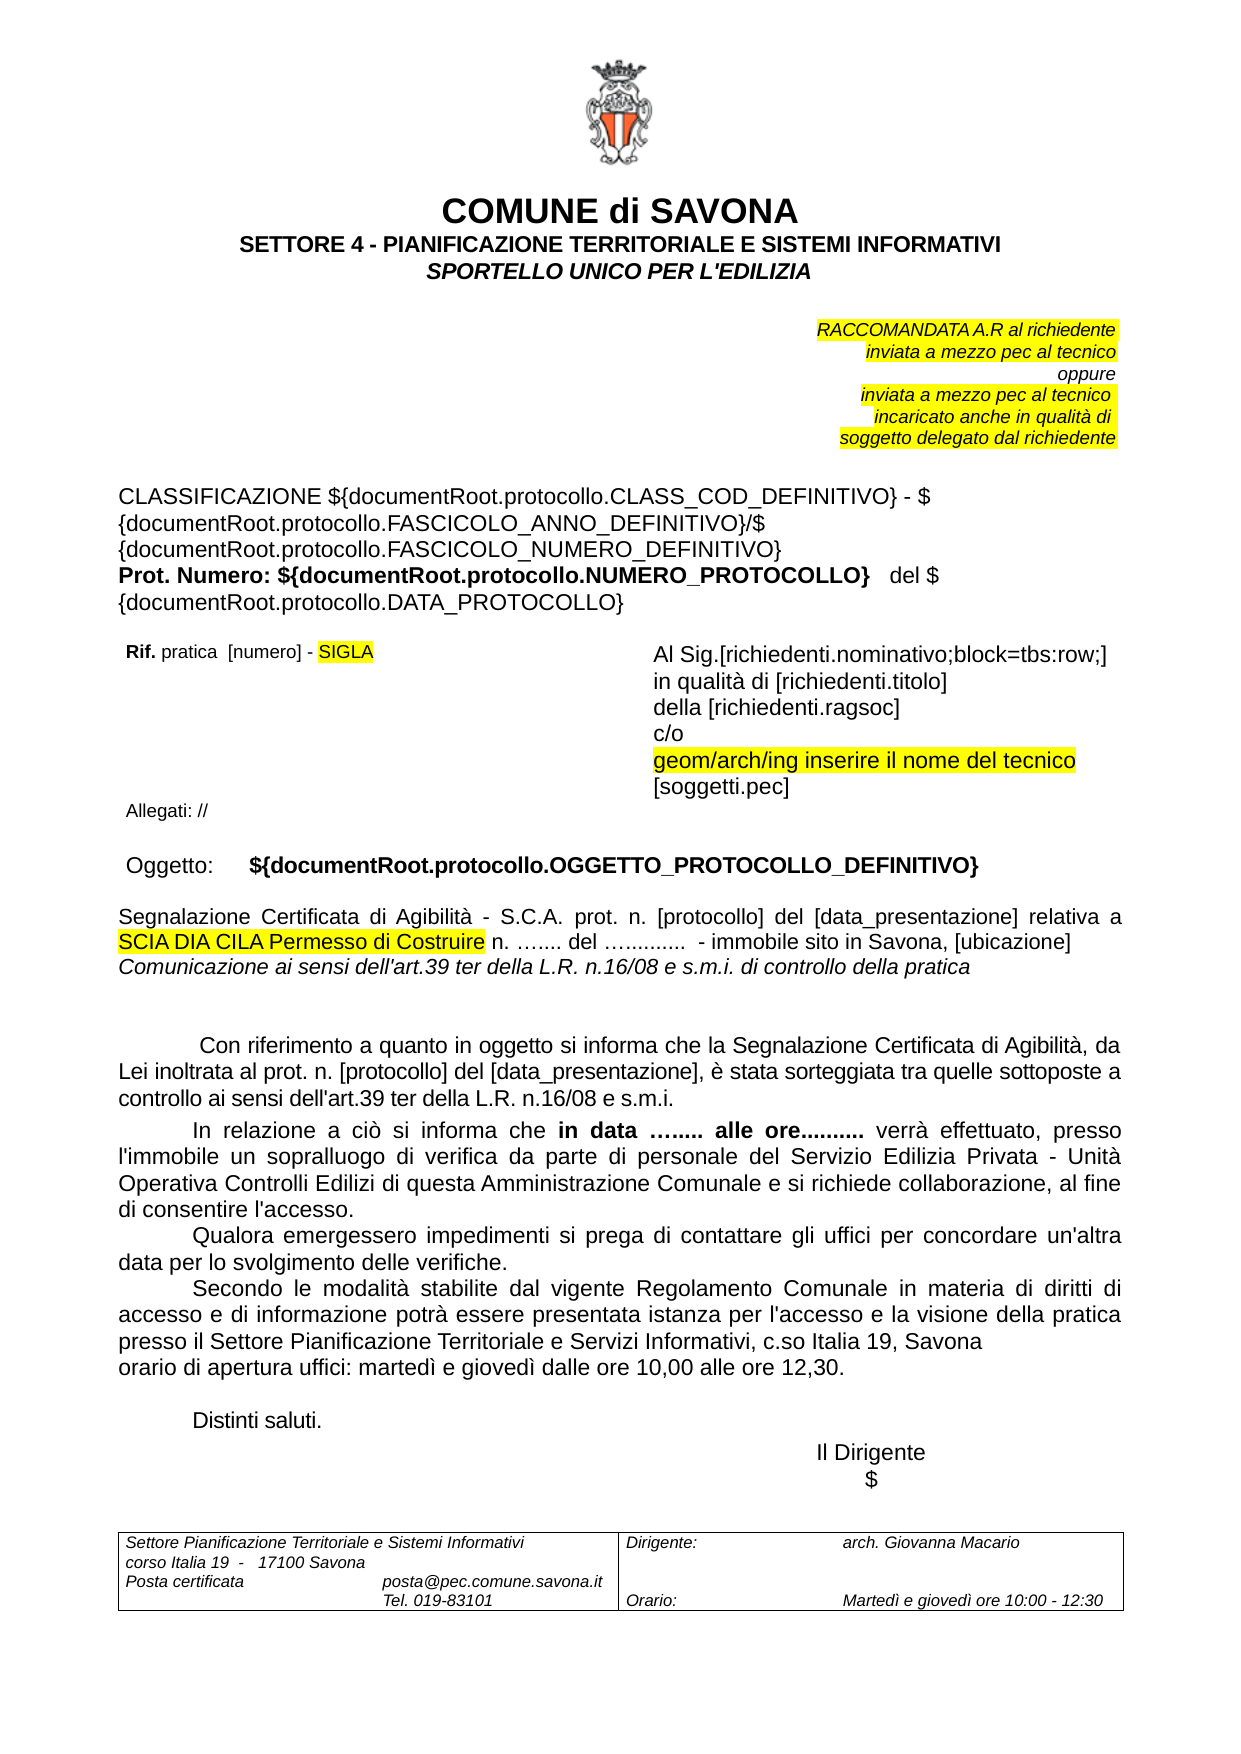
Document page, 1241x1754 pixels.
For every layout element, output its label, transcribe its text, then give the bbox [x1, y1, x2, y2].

table_cell [118, 1466, 620, 1492]
table_header Oggetto: [118, 852, 236, 878]
text Secondo le modalità stabilite dal vigente Regolamento Comunale in materia di diritti di accesso e di informazione potrà essere presentata istanza per l'accesso e la visione della pratica presso il Settore Pianificazione Territoriale e Servizi Informativi, c.so Italia 19, Savona [118, 1275, 1122, 1354]
text Prot. Numero: ${documentRoot.protocollo.NUMERO_PROTOCOLLO} del ${documentRoot.protocollo.DATA_PROTOCOLLO} [118, 562, 1122, 615]
text orario di apertura uffici: martedì e giovedì dalle ore 10,00 alle ore 12,30. [118, 1354, 1122, 1381]
table_header [118, 314, 644, 454]
table_header RACCOMANDATA A.R al richiedente inviata a mezzo pec al tecnico oppure inviata a mezzo pec al tecnico incaricato anche in qualità di soggetto delegato dal richiedente [644, 314, 1123, 454]
text Segnalazione Certificata di Agibilità - S.C.A. prot. n. [protocollo] del [data_presentazione] relativa a SCIA DIA CILA Permesso di Costruire n. ….... del ….......... - immobile sito in Savona, [ubicazione] [118, 904, 1122, 954]
text Qualora emergessero impedimenti si prega di contattare gli uffici per concordare un'altra data per lo svolgimento delle verifiche. [118, 1222, 1122, 1275]
table_cell [646, 799, 1119, 826]
text Distinti saluti. [118, 1407, 1122, 1433]
text CLASSIFICAZIONE ${documentRoot.protocollo.CLASS_COD_DEFINITIVO} - ${documentRoot.protocollo.FASCICOLO_ANNO_DEFINITIVO}/${documentRoot.protocollo.FASCICOLO_NUMERO_DEFINITIVO} [118, 483, 1122, 562]
table_header [451, 641, 646, 799]
picture [507, 54, 733, 182]
table_header Il Dirigente [620, 1439, 1122, 1466]
text In relazione a ciò si informa che in data …..... alle ore.......... verrà effettuato, presso l'immobile un sopralluogo di verifica da parte di personale del Servizio Edilizia Privata - Unità Operativa Controlli Edilizi di questa Amministrazione Comunale e si richiede collaborazione, al fine di consentire l'accesso. [118, 1117, 1122, 1222]
table_header ${documentRoot.protocollo.OGGETTO_PROTOCOLLO_DEFINITIVO} [236, 852, 1123, 878]
table_header [118, 1439, 620, 1466]
table_cell Allegati: // [118, 799, 451, 826]
table_cell [451, 799, 646, 826]
table_cell $ [620, 1466, 1122, 1492]
text Comunicazione ai sensi dell'art.39 ter della L.R. n.16/08 e s.m.i. di controllo della pratica [118, 954, 1122, 979]
table_header Al Sig.[richiedenti.nominativo;block=tbs:row;] in qualità di [richiedenti.titolo] della [richiedenti.ragsoc] c/o geom/arch/ing inserire il nome del tecnico [soggetti.pec] [646, 641, 1119, 799]
table_header Rif. pratica [numero] - SIGLA [118, 641, 451, 799]
text Con riferimento a quanto in oggetto si informa che la Segnalazione Certificata di Agibilità, da Lei inoltrata al prot. n. [protocollo] del [data_presentazione], è stata sorteggiata tra quelle sottoposte a controllo ai sensi dell'art.39 ter della L.R. n.16/08 e s.m.i. [118, 1032, 1122, 1111]
